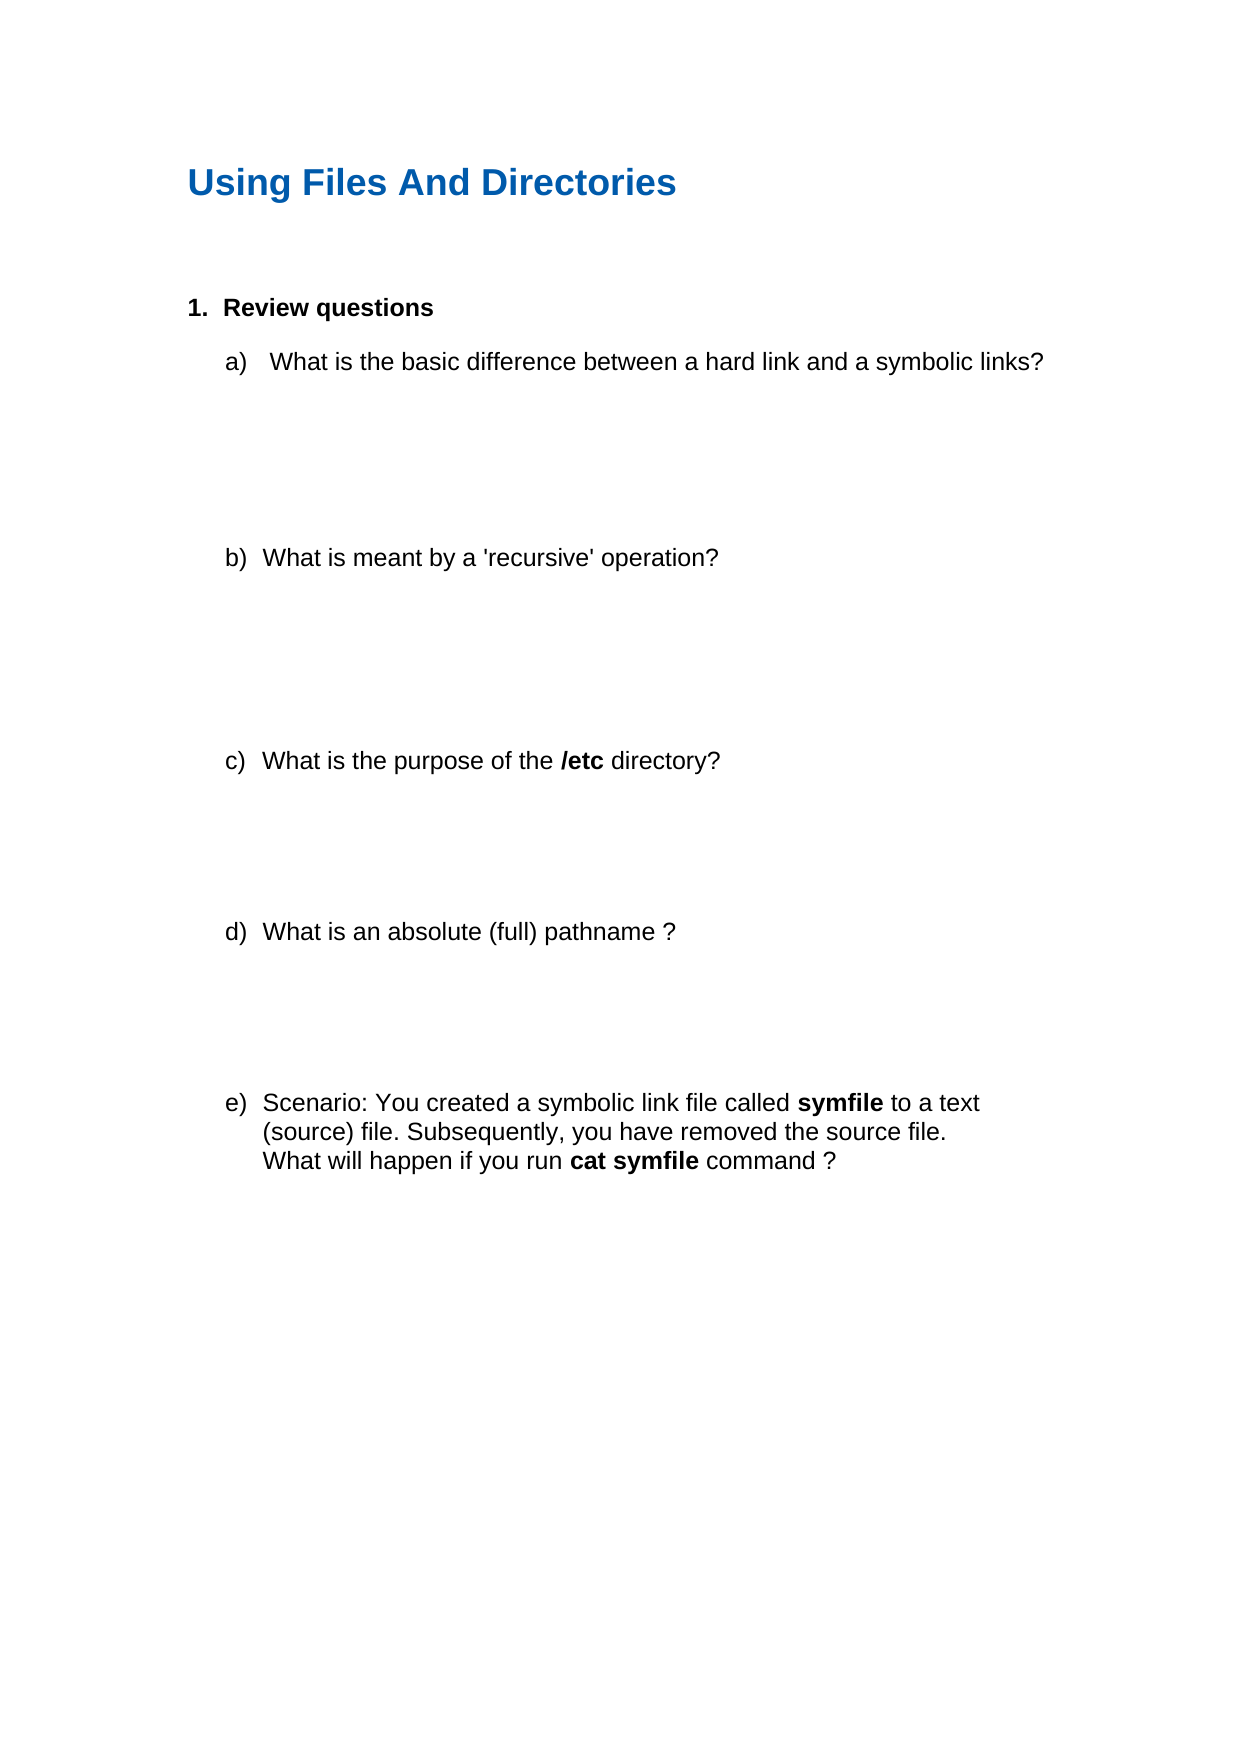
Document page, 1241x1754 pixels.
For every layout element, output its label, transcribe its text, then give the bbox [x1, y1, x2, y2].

list What is an absolute (full) pathname ? [225, 917, 1053, 946]
subtitle Using Files And Directories [187, 162, 1053, 204]
subtitle Review questions [187, 293, 1053, 322]
list What is the purpose of the /etc directory? [225, 746, 1053, 774]
list Scenario: You created a symbolic link file called symfile to a text (source) file. Subsequently, you have removed the source file. What will happen if you run cat symfile command ? [225, 1088, 1053, 1174]
list What is meant by a 'recursive' operation? [225, 543, 1053, 572]
list What is the basic difference between a hard link and a symbolic links? [225, 347, 1053, 376]
